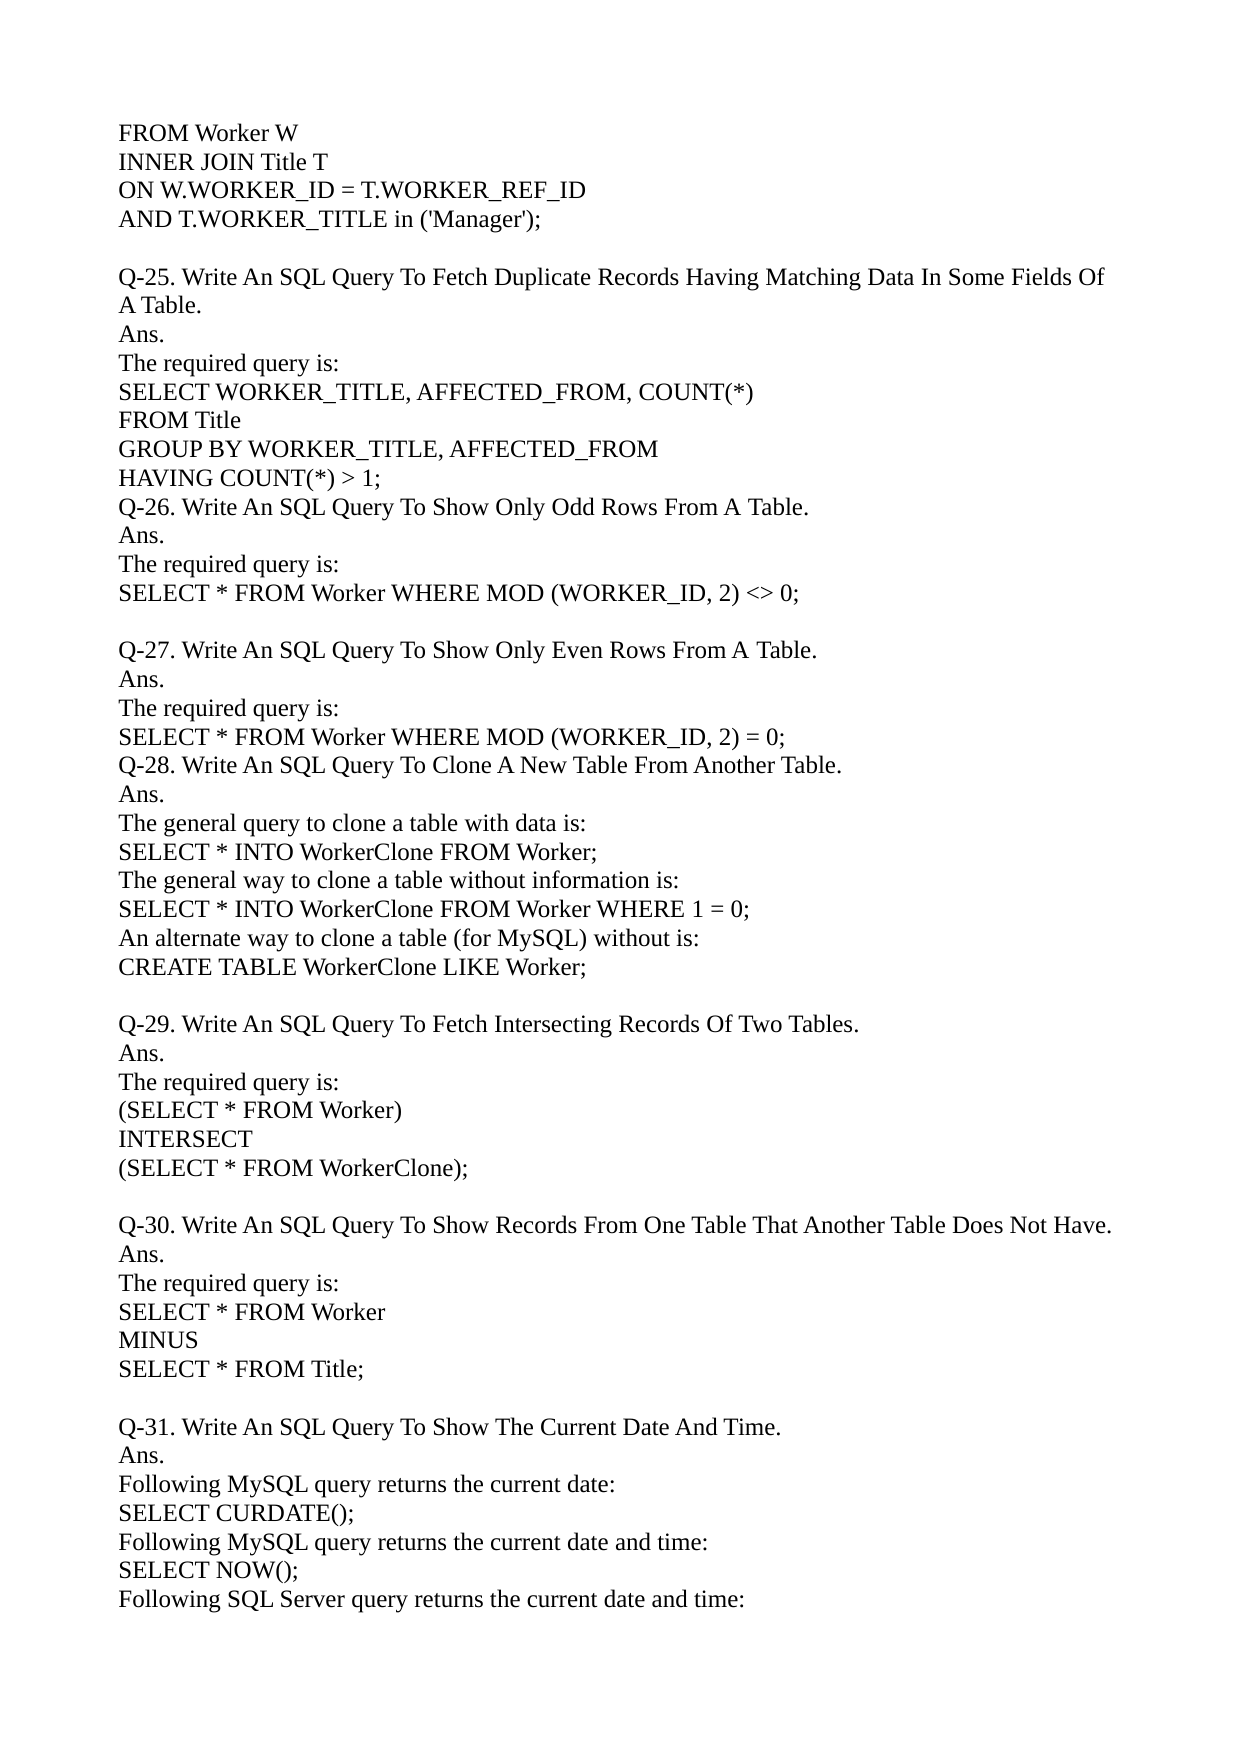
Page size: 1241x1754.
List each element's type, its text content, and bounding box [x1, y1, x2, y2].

text An alternate way to clone a table (for MySQL) without is: [118, 923, 1122, 952]
text SELECT * FROM Worker WHERE MOD (WORKER_ID, 2) = 0; [118, 722, 1122, 751]
text The required query is: [118, 1268, 1122, 1297]
text (SELECT * FROM WorkerClone); [118, 1153, 1122, 1182]
text CREATE TABLE WorkerClone LIKE Worker; [118, 952, 1122, 981]
text Ans. [118, 664, 1122, 693]
text INTERSECT [118, 1124, 1122, 1153]
text Ans. [118, 521, 1122, 549]
text MINUS [118, 1326, 1122, 1354]
text SELECT * INTO WorkerClone FROM Worker; [118, 837, 1122, 866]
text Ans. [118, 779, 1122, 808]
text Ans. [118, 1038, 1122, 1067]
text Q-26. Write An SQL Query To Show Only Odd Rows From A Table. [118, 492, 1122, 521]
text SELECT * FROM Worker [118, 1297, 1122, 1326]
text HAVING COUNT(*) > 1; [118, 463, 1122, 492]
text Q-30. Write An SQL Query To Show Records From One Table That Another Table Does Not Have. [118, 1211, 1122, 1239]
text GROUP BY WORKER_TITLE, AFFECTED_FROM [118, 434, 1122, 463]
text Following MySQL query returns the current date: [118, 1469, 1122, 1498]
text INNER JOIN Title T [118, 147, 1122, 176]
text Following MySQL query returns the current date and time: [118, 1527, 1122, 1556]
text The required query is: [118, 693, 1122, 722]
text FROM Worker W [118, 118, 1122, 147]
text (SELECT * FROM Worker) [118, 1096, 1122, 1124]
text Ans. [118, 1239, 1122, 1268]
text AND T.WORKER_TITLE in ('Manager'); [118, 204, 1122, 233]
text The required query is: [118, 348, 1122, 377]
text SELECT * FROM Title; [118, 1354, 1122, 1383]
text Q-31. Write An SQL Query To Show The Current Date And Time. [118, 1412, 1122, 1441]
text The required query is: [118, 1067, 1122, 1096]
text Q-29. Write An SQL Query To Fetch Intersecting Records Of Two Tables. [118, 1009, 1122, 1038]
text Ans. [118, 319, 1122, 348]
text SELECT NOW(); [118, 1556, 1122, 1584]
text The general way to clone a table without information is: [118, 866, 1122, 894]
text ON W.WORKER_ID = T.WORKER_REF_ID [118, 176, 1122, 204]
text FROM Title [118, 406, 1122, 434]
text SELECT * INTO WorkerClone FROM Worker WHERE 1 = 0; [118, 894, 1122, 923]
text SELECT CURDATE(); [118, 1498, 1122, 1527]
text SELECT * FROM Worker WHERE MOD (WORKER_ID, 2) <> 0; [118, 578, 1122, 607]
text The required query is: [118, 549, 1122, 578]
text Q-25. Write An SQL Query To Fetch Duplicate Records Having Matching Data In Some Fields Of A Table. [118, 262, 1122, 319]
text Q-28. Write An SQL Query To Clone A New Table From Another Table. [118, 751, 1122, 779]
text Following SQL Server query returns the current date and time: [118, 1584, 1122, 1613]
text Q-27. Write An SQL Query To Show Only Even Rows From A Table. [118, 636, 1122, 664]
text Ans. [118, 1441, 1122, 1469]
text The general query to clone a table with data is: [118, 808, 1122, 837]
text SELECT WORKER_TITLE, AFFECTED_FROM, COUNT(*) [118, 377, 1122, 406]
